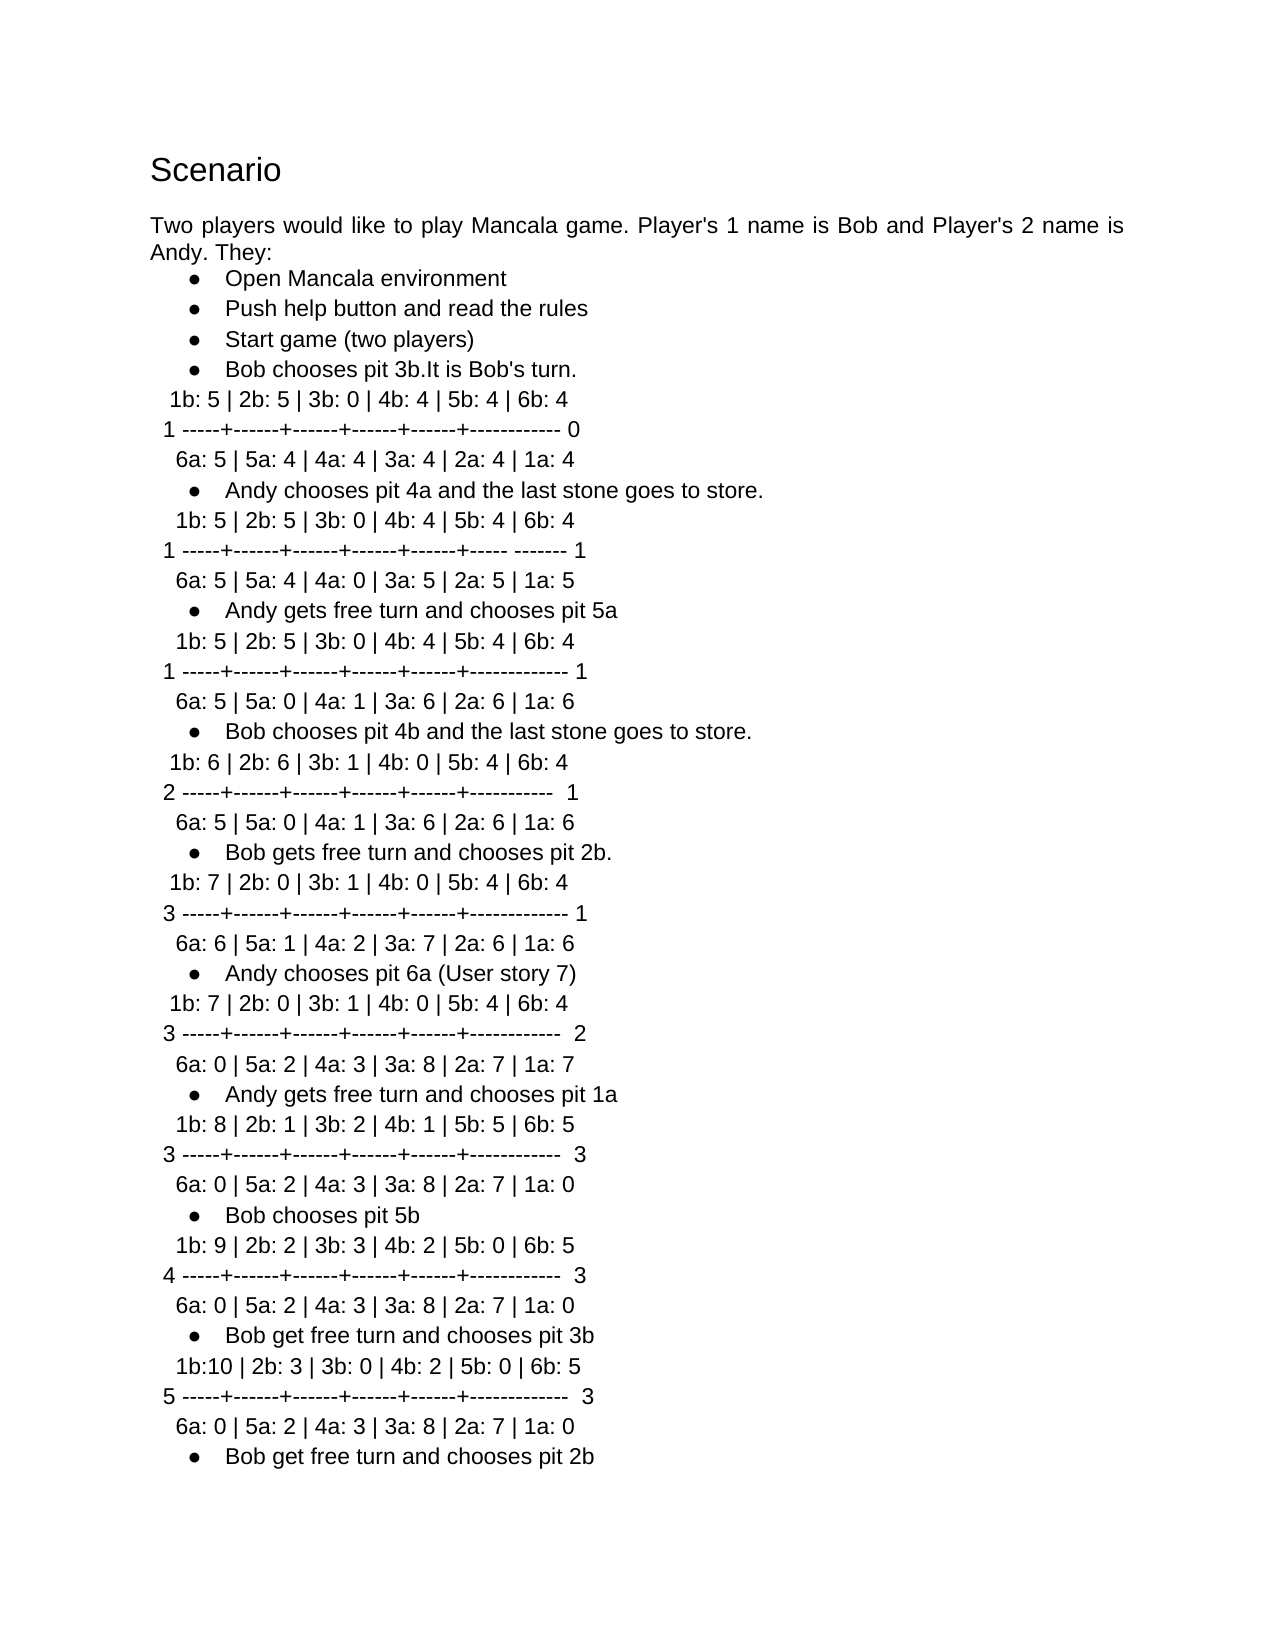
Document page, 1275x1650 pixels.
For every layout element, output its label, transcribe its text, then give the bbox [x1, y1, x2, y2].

list Bob get free turn and chooses pit 3b [187, 1322, 1125, 1349]
list Andy gets free turn and chooses pit 1a [187, 1081, 1125, 1107]
list Bob get free turn and chooses pit 2b [187, 1443, 1125, 1470]
text Scenario [150, 150, 1125, 188]
text 6a: 5 | 5a: 4 | 4a: 0 | 3a: 5 | 2a: 5 | 1a: 5 [150, 567, 1125, 594]
text 1 -----+------+------+------+------+------------- 1 [150, 658, 1125, 684]
text 3 -----+------+------+------+------+------------- 1 [150, 899, 1125, 926]
text 1b: 8 | 2b: 1 | 3b: 2 | 4b: 1 | 5b: 5 | 6b: 5 [150, 1111, 1125, 1137]
text 6a: 0 | 5a: 2 | 4a: 3 | 3a: 8 | 2a: 7 | 1a: 0 [150, 1171, 1125, 1198]
text 1 -----+------+------+------+------+------------ 0 [150, 416, 1125, 443]
text 6a: 0 | 5a: 2 | 4a: 3 | 3a: 8 | 2a: 7 | 1a: 7 [150, 1051, 1125, 1077]
text 1b:10 | 2b: 3 | 3b: 0 | 4b: 2 | 5b: 0 | 6b: 5 [150, 1353, 1125, 1379]
list Open Mancala environment [187, 265, 1125, 292]
list Start game (two players) [187, 326, 1125, 352]
list Bob chooses pit 3b.It is Bob's turn. [187, 356, 1125, 382]
text 3 -----+------+------+------+------+------------ 2 [150, 1020, 1125, 1047]
text 1b: 5 | 2b: 5 | 3b: 0 | 4b: 4 | 5b: 4 | 6b: 4 [150, 507, 1125, 533]
text 1b: 6 | 2b: 6 | 3b: 1 | 4b: 0 | 5b: 4 | 6b: 4 [150, 748, 1125, 775]
text 5 -----+------+------+------+------+------------- 3 [150, 1383, 1125, 1409]
text 6a: 6 | 5a: 1 | 4a: 2 | 3a: 7 | 2a: 6 | 1a: 6 [150, 930, 1125, 956]
list Andy gets free turn and chooses pit 5a [187, 597, 1125, 624]
text 4 -----+------+------+------+------+------------ 3 [150, 1262, 1125, 1288]
text 6a: 5 | 5a: 4 | 4a: 4 | 3a: 4 | 2a: 4 | 1a: 4 [150, 446, 1125, 473]
text 6a: 0 | 5a: 2 | 4a: 3 | 3a: 8 | 2a: 7 | 1a: 0 [150, 1413, 1125, 1439]
text 1 -----+------+------+------+------+----- ------- 1 [150, 537, 1125, 563]
text 2 -----+------+------+------+------+----------- 1 [150, 779, 1125, 805]
list Andy chooses pit 6a (User story 7) [187, 960, 1125, 986]
text 1b: 9 | 2b: 2 | 3b: 3 | 4b: 2 | 5b: 0 | 6b: 5 [150, 1232, 1125, 1258]
text 6a: 5 | 5a: 0 | 4a: 1 | 3a: 6 | 2a: 6 | 1a: 6 [150, 809, 1125, 835]
list Bob chooses pit 5b [187, 1202, 1125, 1228]
list Andy chooses pit 4a and the last stone goes to store. [187, 477, 1125, 503]
text 6a: 0 | 5a: 2 | 4a: 3 | 3a: 8 | 2a: 7 | 1a: 0 [150, 1292, 1125, 1319]
text 1b: 7 | 2b: 0 | 3b: 1 | 4b: 0 | 5b: 4 | 6b: 4 [150, 990, 1125, 1017]
text 1b: 5 | 2b: 5 | 3b: 0 | 4b: 4 | 5b: 4 | 6b: 4 [150, 628, 1125, 654]
text 1b: 5 | 2b: 5 | 3b: 0 | 4b: 4 | 5b: 4 | 6b: 4 [150, 386, 1125, 412]
list Bob chooses pit 4b and the last stone goes to store. [187, 718, 1125, 745]
list Push help button and read the rules [187, 295, 1125, 322]
list Bob gets free turn and chooses pit 2b. [187, 839, 1125, 866]
text 6a: 5 | 5a: 0 | 4a: 1 | 3a: 6 | 2a: 6 | 1a: 6 [150, 688, 1125, 714]
text 3 -----+------+------+------+------+------------ 3 [150, 1141, 1125, 1168]
text Two players would like to play Mancala game. Player's 1 name is Bob and Player's 2 name is Andy. They: [150, 212, 1125, 265]
text 1b: 7 | 2b: 0 | 3b: 1 | 4b: 0 | 5b: 4 | 6b: 4 [150, 869, 1125, 896]
